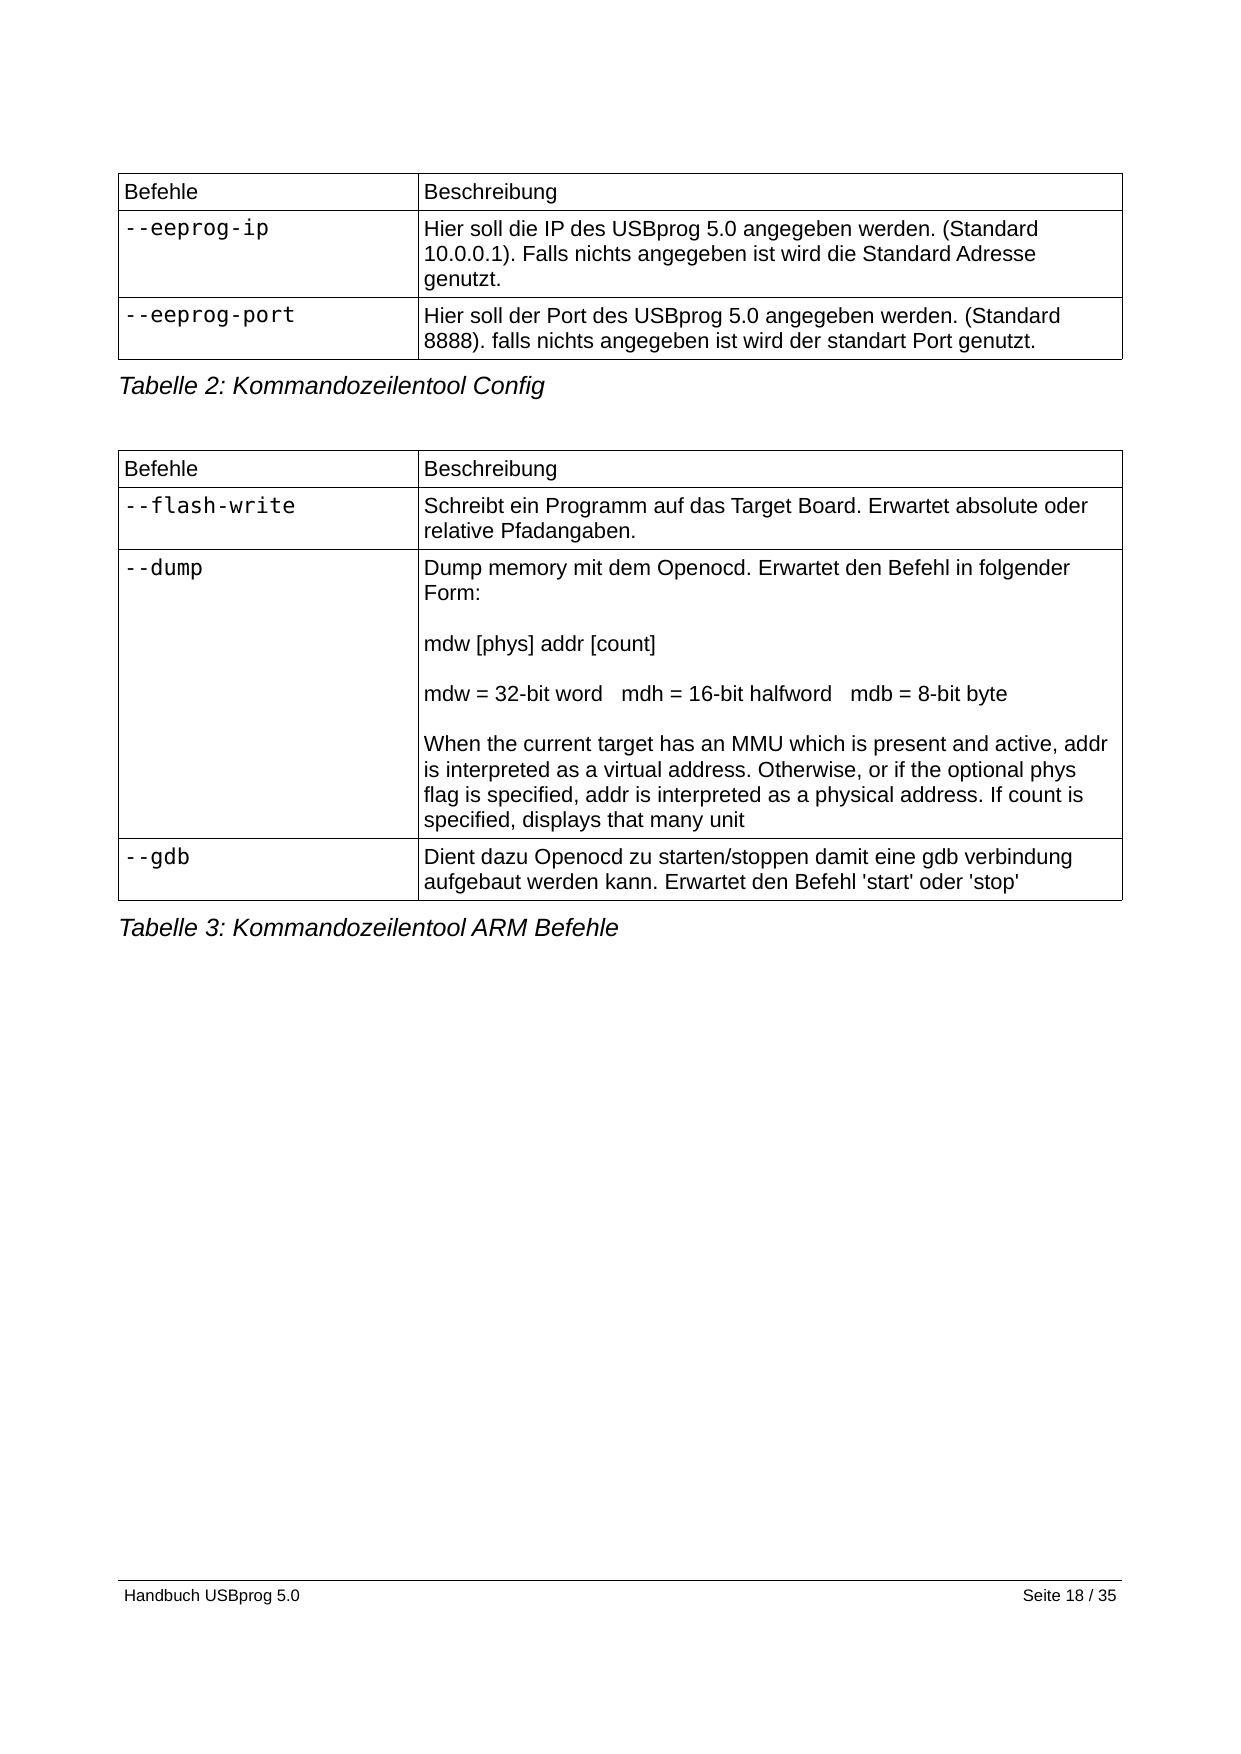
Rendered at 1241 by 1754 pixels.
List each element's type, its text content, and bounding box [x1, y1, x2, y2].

table_cell Hier soll der Port des USBprog 5.0 angegeben werden. (Standard 8888). falls nichts angegeben ist wird der standart Port genutzt. [419, 298, 1122, 359]
text Tabelle 3: Kommandozeilentool ARM Befehle [118, 912, 1122, 941]
table_cell Schreibt ein Programm auf das Target Board. Erwartet absolute oder relative Pfadangaben. [419, 488, 1122, 549]
table_cell --eeprog-port [119, 298, 418, 359]
table_cell --eeprog-ip [119, 211, 418, 297]
text Tabelle 2: Kommandozeilentool Config [118, 371, 1122, 400]
table_cell --flash-write [119, 488, 418, 549]
table_header Befehle [119, 174, 418, 209]
table_cell --gdb [119, 839, 418, 900]
table_header Beschreibung [419, 174, 1122, 209]
table_cell Hier soll die IP des USBprog 5.0 angegeben werden. (Standard 10.0.0.1). Falls nichts angegeben ist wird die Standard Adresse genutzt. [419, 211, 1122, 297]
table_header Beschreibung [419, 451, 1122, 487]
table_cell Dump memory mit dem Openocd. Erwartet den Befehl in folgender Form: mdw [phys] addr [count] mdw = 32-bit word mdh = 16-bit halfword mdb = 8-bit byte When the current target has an MMU which is present and active, addr is interpreted as a virtual address. Otherwise, or if the optional phys flag is specified, addr is interpreted as a physical address. If count is specified, displays that many unit [419, 550, 1122, 838]
table_cell --dump [119, 550, 418, 838]
table_header Befehle [119, 451, 418, 487]
table_cell Dient dazu Openocd zu starten/stoppen damit eine gdb verbindung aufgebaut werden kann. Erwartet den Befehl 'start' oder 'stop' [419, 839, 1122, 900]
